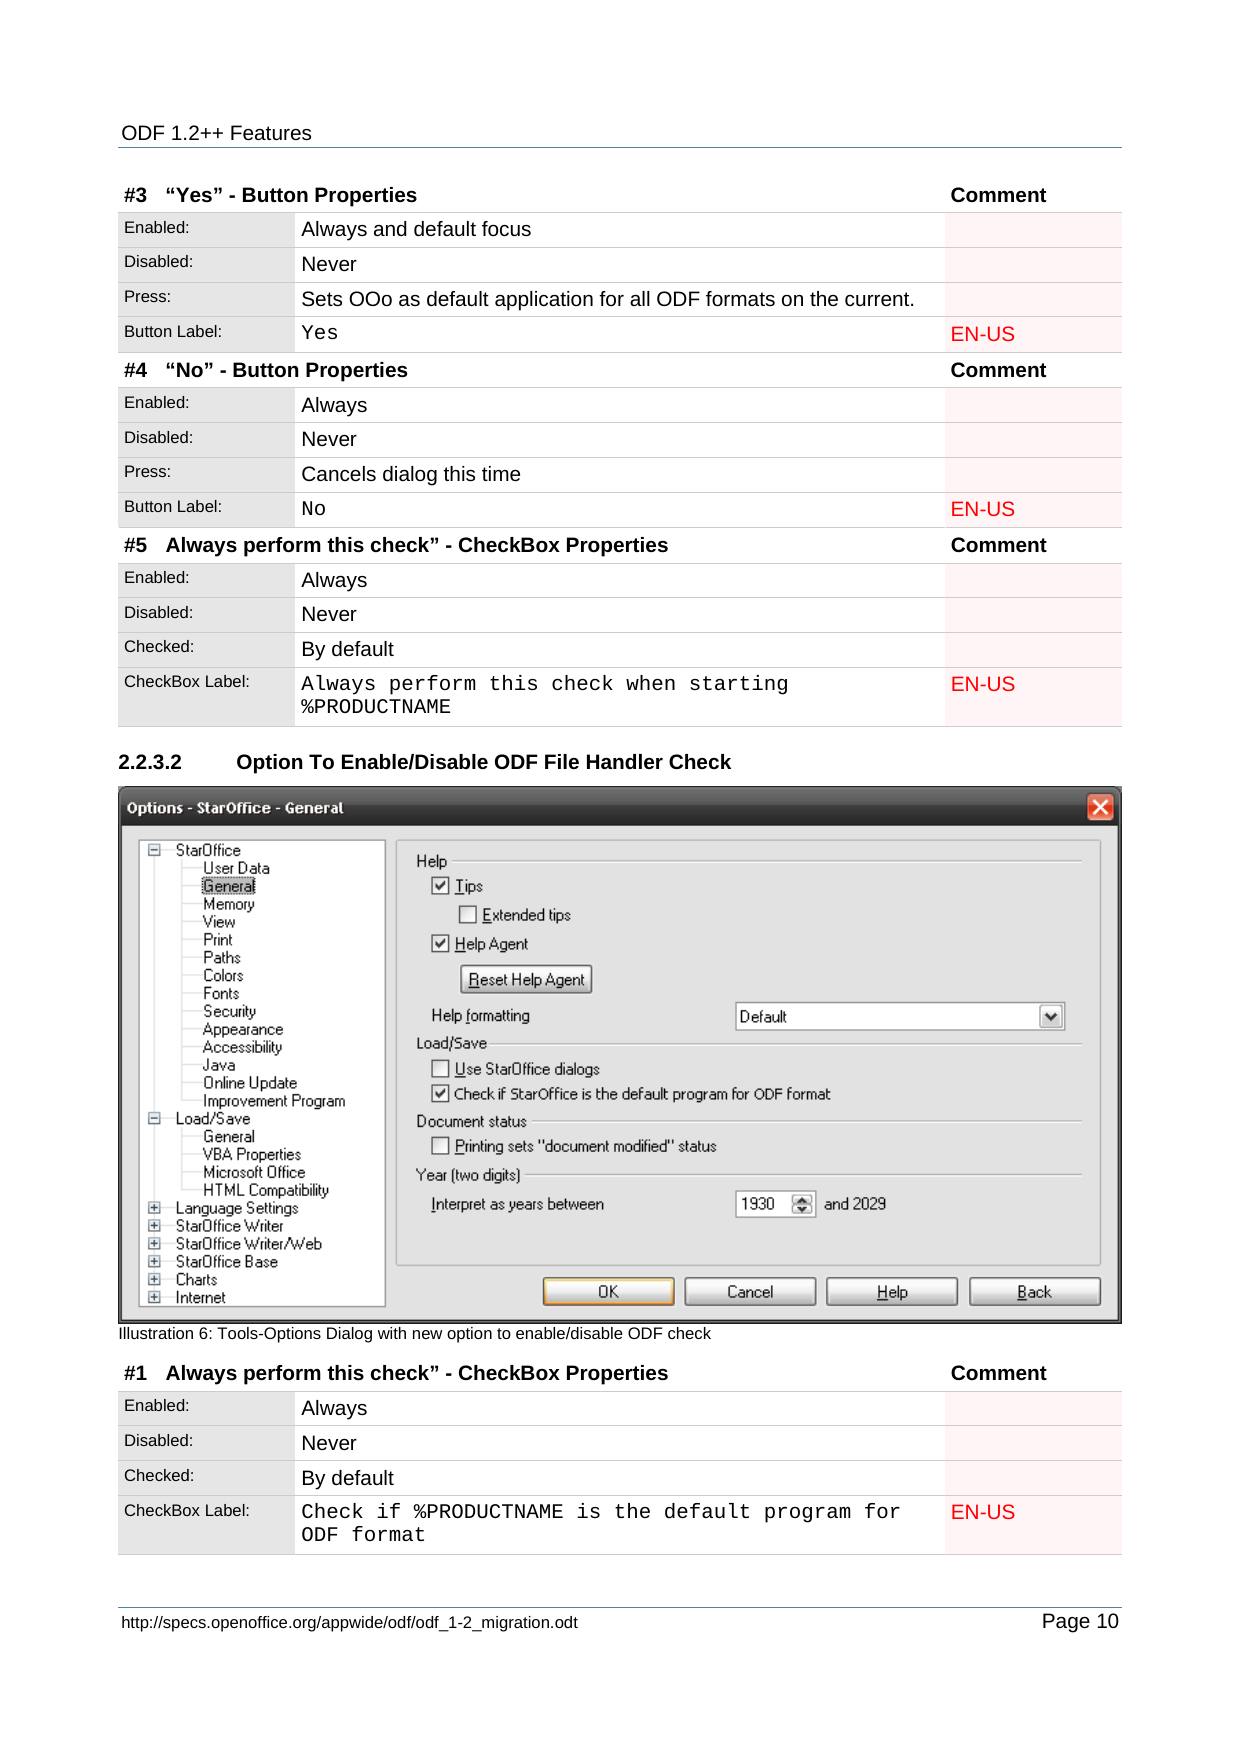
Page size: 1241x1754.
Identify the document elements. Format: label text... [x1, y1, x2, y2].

picture [118, 786, 1122, 1324]
table_cell [945, 1392, 1122, 1425]
table_cell [945, 458, 1122, 492]
table_cell Disabled: [118, 248, 295, 282]
subtitle Option To Enable/Disable ODF File Handler Check [118, 751, 1122, 774]
table_cell CheckBox Label: [118, 1496, 295, 1554]
text Illustration 6: Tools-Options Dialog with new option to enable/disable ODF check [118, 1324, 1122, 1343]
table_cell Disabled: [118, 598, 295, 632]
table_cell [945, 1426, 1122, 1460]
table_cell CheckBox Label: [118, 668, 295, 726]
table_cell Never [295, 248, 945, 282]
table_cell Never [295, 598, 945, 632]
table_cell Check if %PRODUCTNAME is the default program for ODF format [295, 1496, 945, 1554]
table_header Comment [946, 528, 1122, 562]
table_cell [945, 1461, 1122, 1495]
table_header “Yes” - Button Properties [118, 177, 945, 212]
table_cell No [295, 493, 945, 527]
table_cell EN-US [945, 1496, 1122, 1554]
table_cell [945, 388, 1122, 422]
table_cell [945, 633, 1122, 667]
table_cell [945, 423, 1122, 457]
table_cell Yes [295, 317, 945, 352]
table_cell [945, 564, 1122, 597]
table_cell Checked: [118, 633, 295, 667]
table_cell Press: [118, 458, 295, 492]
table_header “No” - Button Properties [118, 353, 945, 387]
table_cell Enabled: [118, 564, 295, 597]
table_cell Always perform this check when starting %PRODUCTNAME [295, 668, 945, 726]
table_cell Cancels dialog this time [295, 458, 945, 492]
table_cell Always [295, 1392, 945, 1425]
table_cell Sets OOo as default application for all ODF formats on the current. [295, 283, 945, 316]
table_cell Disabled: [118, 1426, 295, 1460]
table_cell Always [295, 564, 945, 597]
table_header Always perform this check” - CheckBox Properties [119, 1355, 945, 1390]
table_cell Checked: [118, 1461, 295, 1495]
table_header Comment [946, 1355, 1122, 1390]
table_cell [945, 248, 1122, 282]
table_cell Always and default focus [295, 213, 945, 247]
table_cell [945, 283, 1122, 316]
table_cell Press: [118, 283, 295, 316]
table_header Comment [945, 353, 1122, 387]
table_cell [945, 213, 1122, 247]
table_cell Never [295, 1426, 945, 1460]
table_cell Never [295, 423, 945, 457]
table_cell By default [295, 633, 945, 667]
table_cell Enabled: [118, 1392, 295, 1425]
table_header Always perform this check” - CheckBox Properties [119, 528, 945, 562]
table_cell Disabled: [118, 423, 295, 457]
table_cell By default [295, 1461, 945, 1495]
table_cell Always [295, 388, 945, 422]
table_cell Enabled: [118, 388, 295, 422]
table_cell EN-US [945, 317, 1122, 352]
table_cell Button Label: [118, 317, 295, 352]
table_cell Button Label: [118, 493, 295, 527]
table_header Comment [945, 177, 1122, 212]
table_cell EN-US [945, 493, 1122, 527]
table_cell EN-US [945, 668, 1122, 726]
table_cell [945, 598, 1122, 632]
table_cell Enabled: [118, 213, 295, 247]
